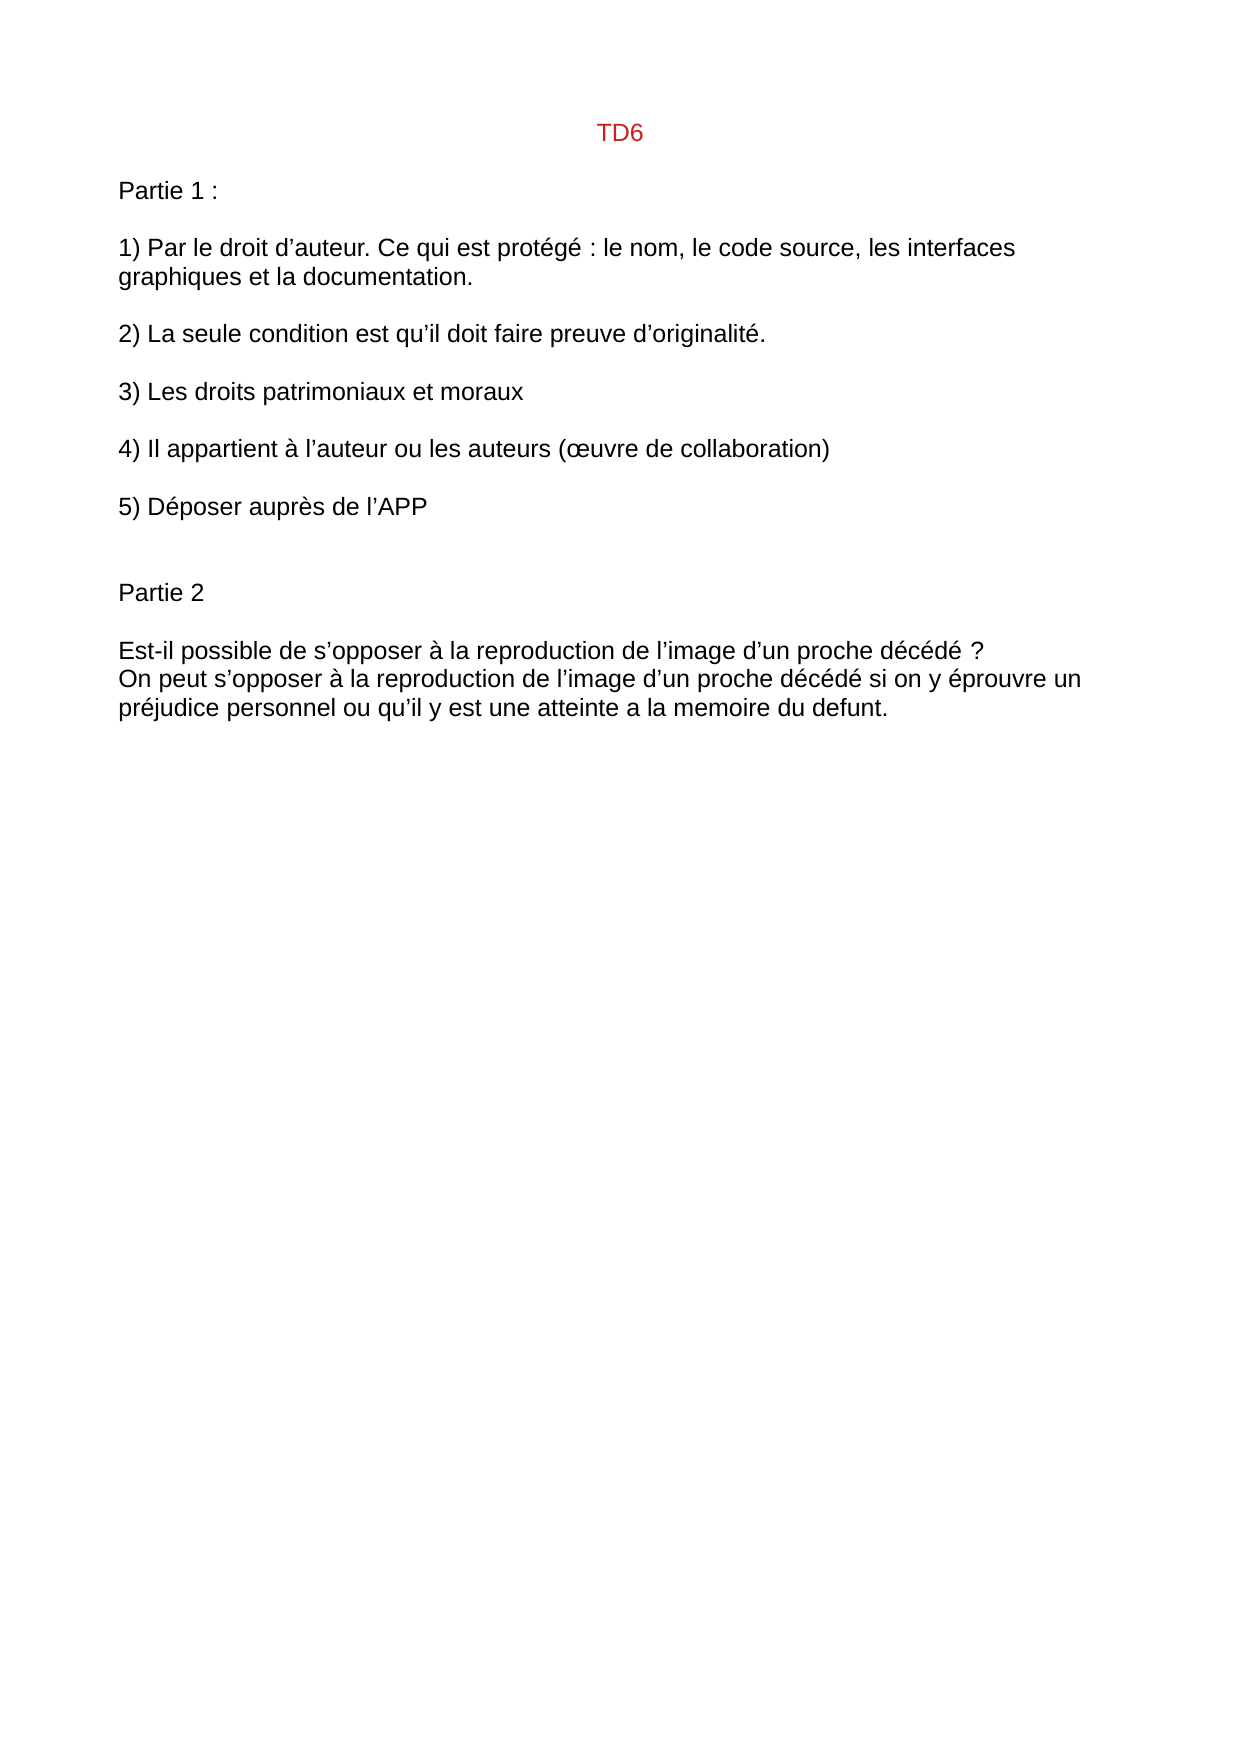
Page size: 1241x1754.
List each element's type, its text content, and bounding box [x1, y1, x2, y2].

text Est-il possible de s’opposer à la reproduction de l’image d’un proche décédé ? [118, 636, 1122, 664]
text TD6 [118, 118, 1122, 147]
text On peut s’opposer à la reproduction de l’image d’un proche décédé si on y éprouvre un préjudice personnel ou qu’il y est une atteinte a la memoire du defunt. [118, 664, 1122, 722]
text 3) Les droits patrimoniaux et moraux [118, 377, 1122, 406]
text 4) Il appartient à l’auteur ou les auteurs (œuvre de collaboration) [118, 434, 1122, 463]
text 2) La seule condition est qu’il doit faire preuve d’originalité. [118, 319, 1122, 348]
text 1) Par le droit d’auteur. Ce qui est protégé : le nom, le code source, les interfaces graphiques et la documentation. [118, 233, 1122, 291]
text Partie 1 : [118, 176, 1122, 204]
text 5) Déposer auprès de l’APP [118, 492, 1122, 521]
text Partie 2 [118, 578, 1122, 607]
